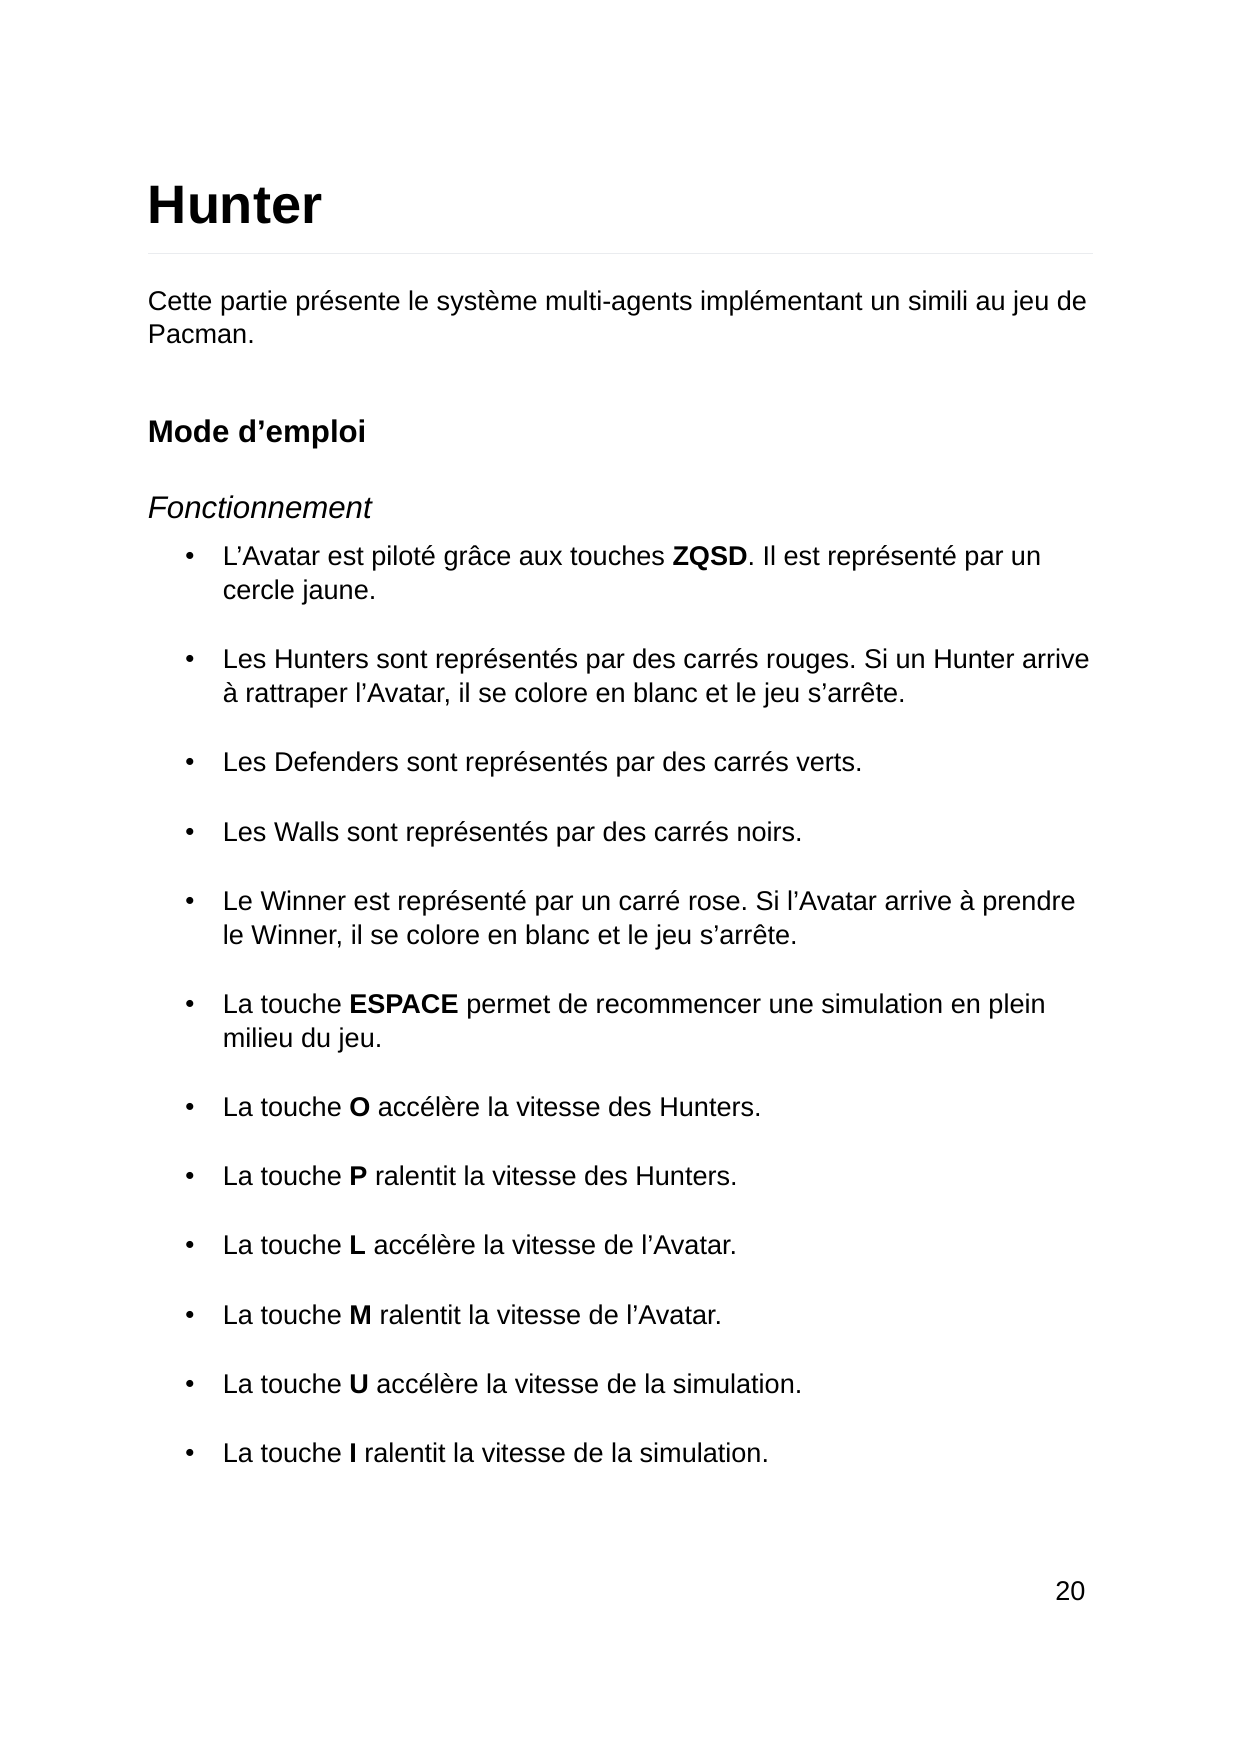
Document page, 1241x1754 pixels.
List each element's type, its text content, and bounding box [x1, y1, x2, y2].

list Les Hunters sont représentés par des carrés rouges. Si un Hunter arrive à rattraper l’Avatar, il se colore en blanc et le jeu s’arrête. [185, 643, 1093, 708]
list Les Walls sont représentés par des carrés noirs. [185, 816, 1093, 847]
list La touche M ralentit la vitesse de l’Avatar. [185, 1299, 1093, 1330]
list L’Avatar est piloté grâce aux touches ZQSD. Il est représenté par un cercle jaune. [185, 540, 1093, 605]
text Mode d’emploi [148, 413, 1093, 449]
list La touche ESPACE permet de recommencer une simulation en plein milieu du jeu. [185, 988, 1093, 1053]
list La touche I ralentit la vitesse de la simulation. [185, 1437, 1093, 1468]
subtitle Hunter [148, 173, 1093, 253]
list La touche P ralentit la vitesse des Hunters. [185, 1160, 1093, 1191]
list Les Defenders sont représentés par des carrés verts. [185, 746, 1093, 778]
list La touche U accélère la vitesse de la simulation. [185, 1368, 1093, 1399]
text Fonctionnement [148, 489, 1093, 525]
list La touche L accélère la vitesse de l’Avatar. [185, 1229, 1093, 1261]
list Le Winner est représenté par un carré rose. Si l’Avatar arrive à prendre le Winner, il se colore en blanc et le jeu s’arrête. [185, 885, 1093, 950]
text Cette partie présente le système multi-agents implémentant un simili au jeu de Pacman. [148, 285, 1093, 350]
list La touche O accélère la vitesse des Hunters. [185, 1091, 1093, 1122]
